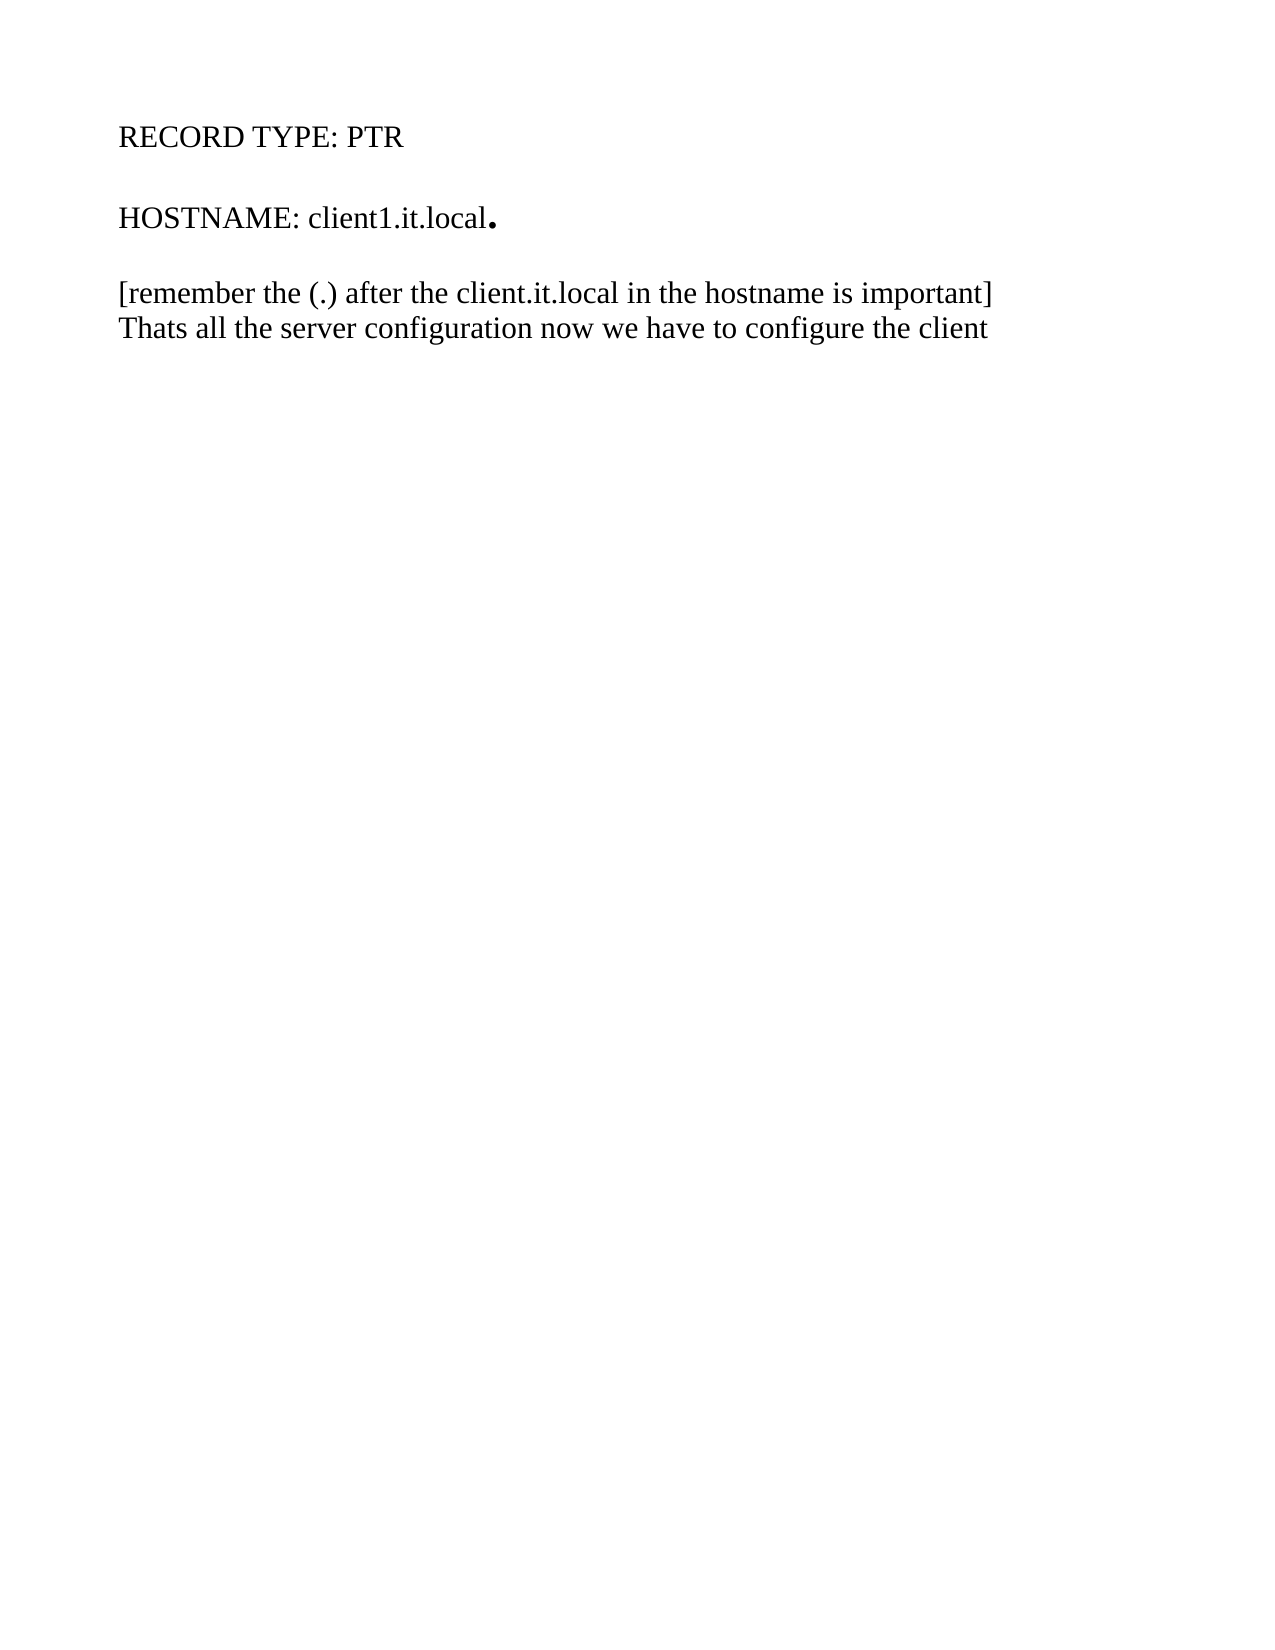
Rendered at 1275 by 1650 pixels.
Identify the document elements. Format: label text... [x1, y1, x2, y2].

text RECORD TYPE: PTR [118, 118, 1157, 154]
text Thats all the server configuration now we have to configure the client [118, 310, 1157, 346]
text [remember the (.) after the client.it.local in the hostname is important] [118, 274, 1157, 310]
text HOSTNAME: client1.it.local. [118, 190, 1157, 238]
